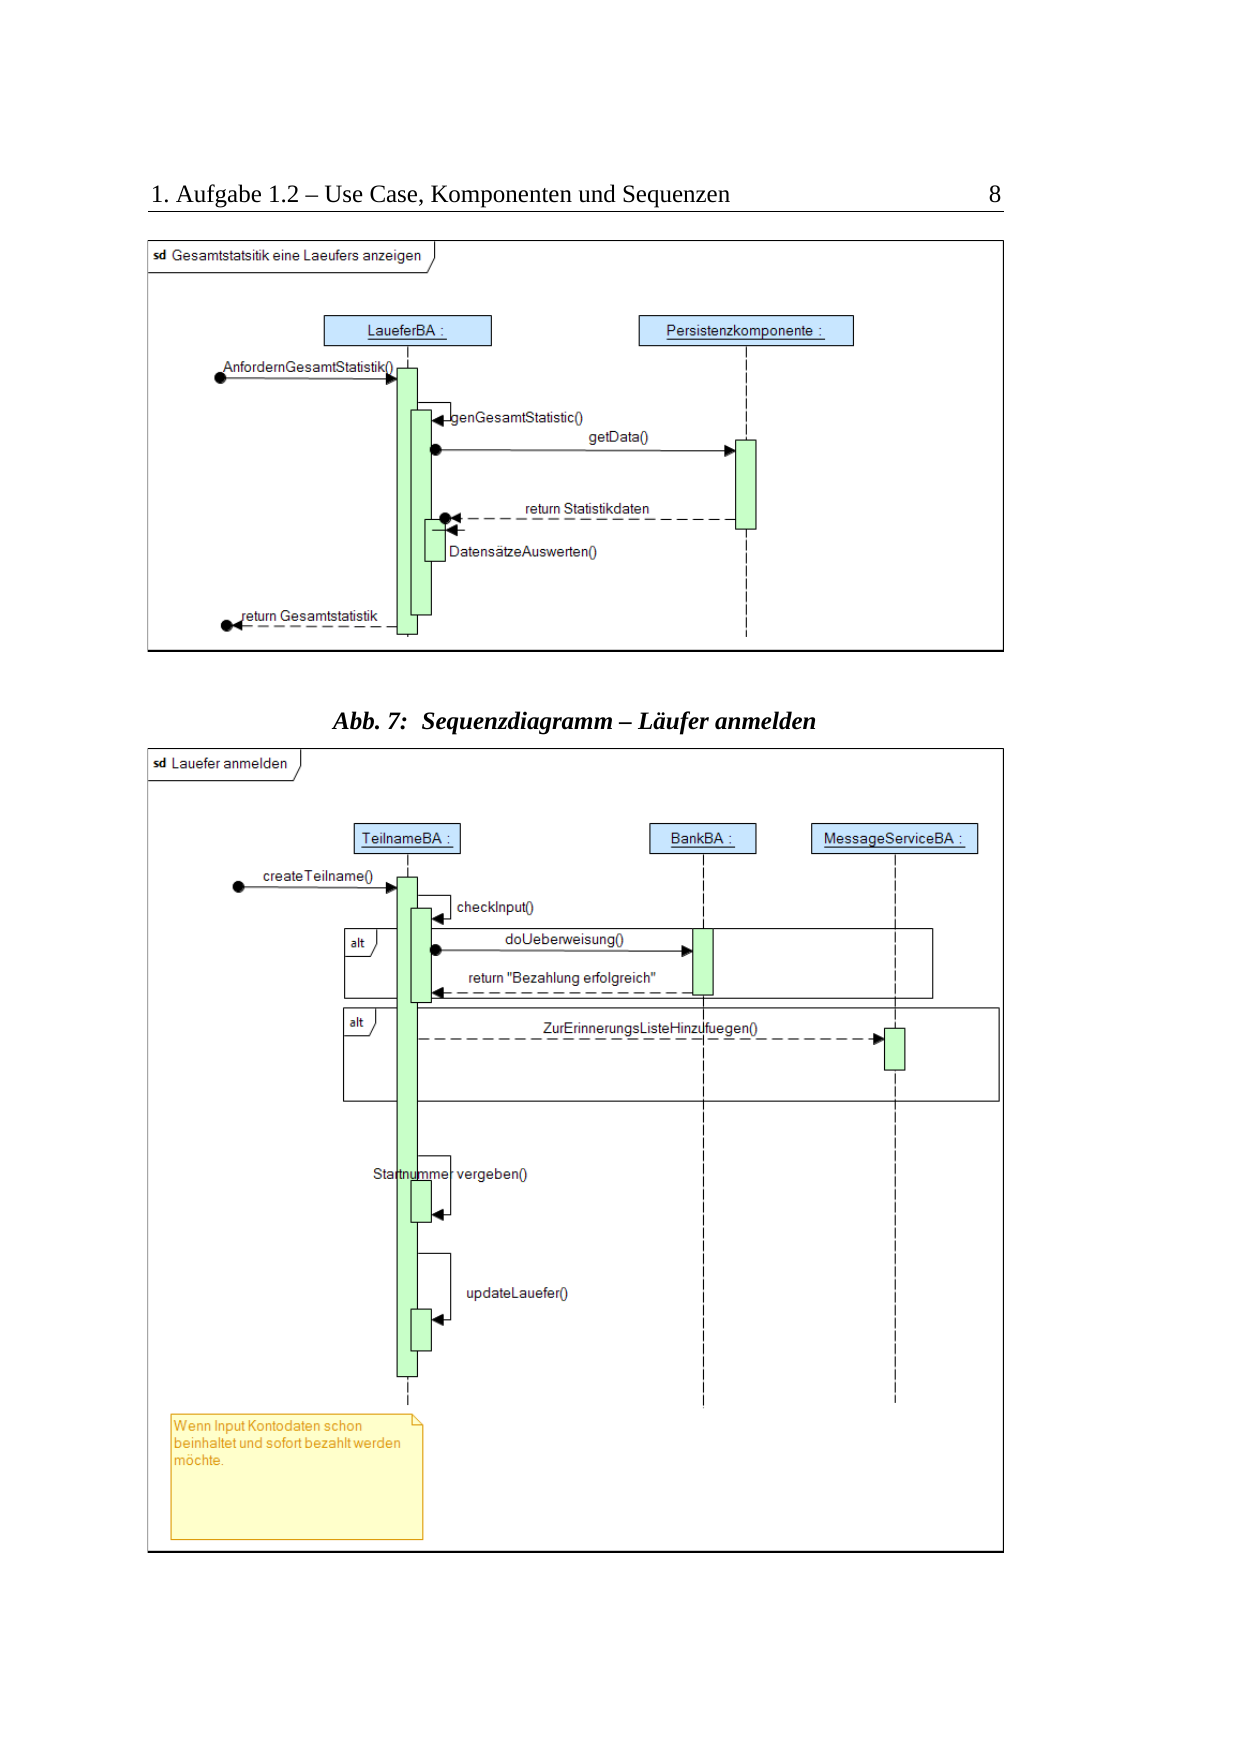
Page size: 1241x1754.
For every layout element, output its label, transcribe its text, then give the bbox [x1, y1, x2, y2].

picture [147, 240, 1004, 652]
list Sequenzdiagramm – Läufer anmelden [148, 707, 1004, 734]
picture [147, 748, 1004, 1553]
